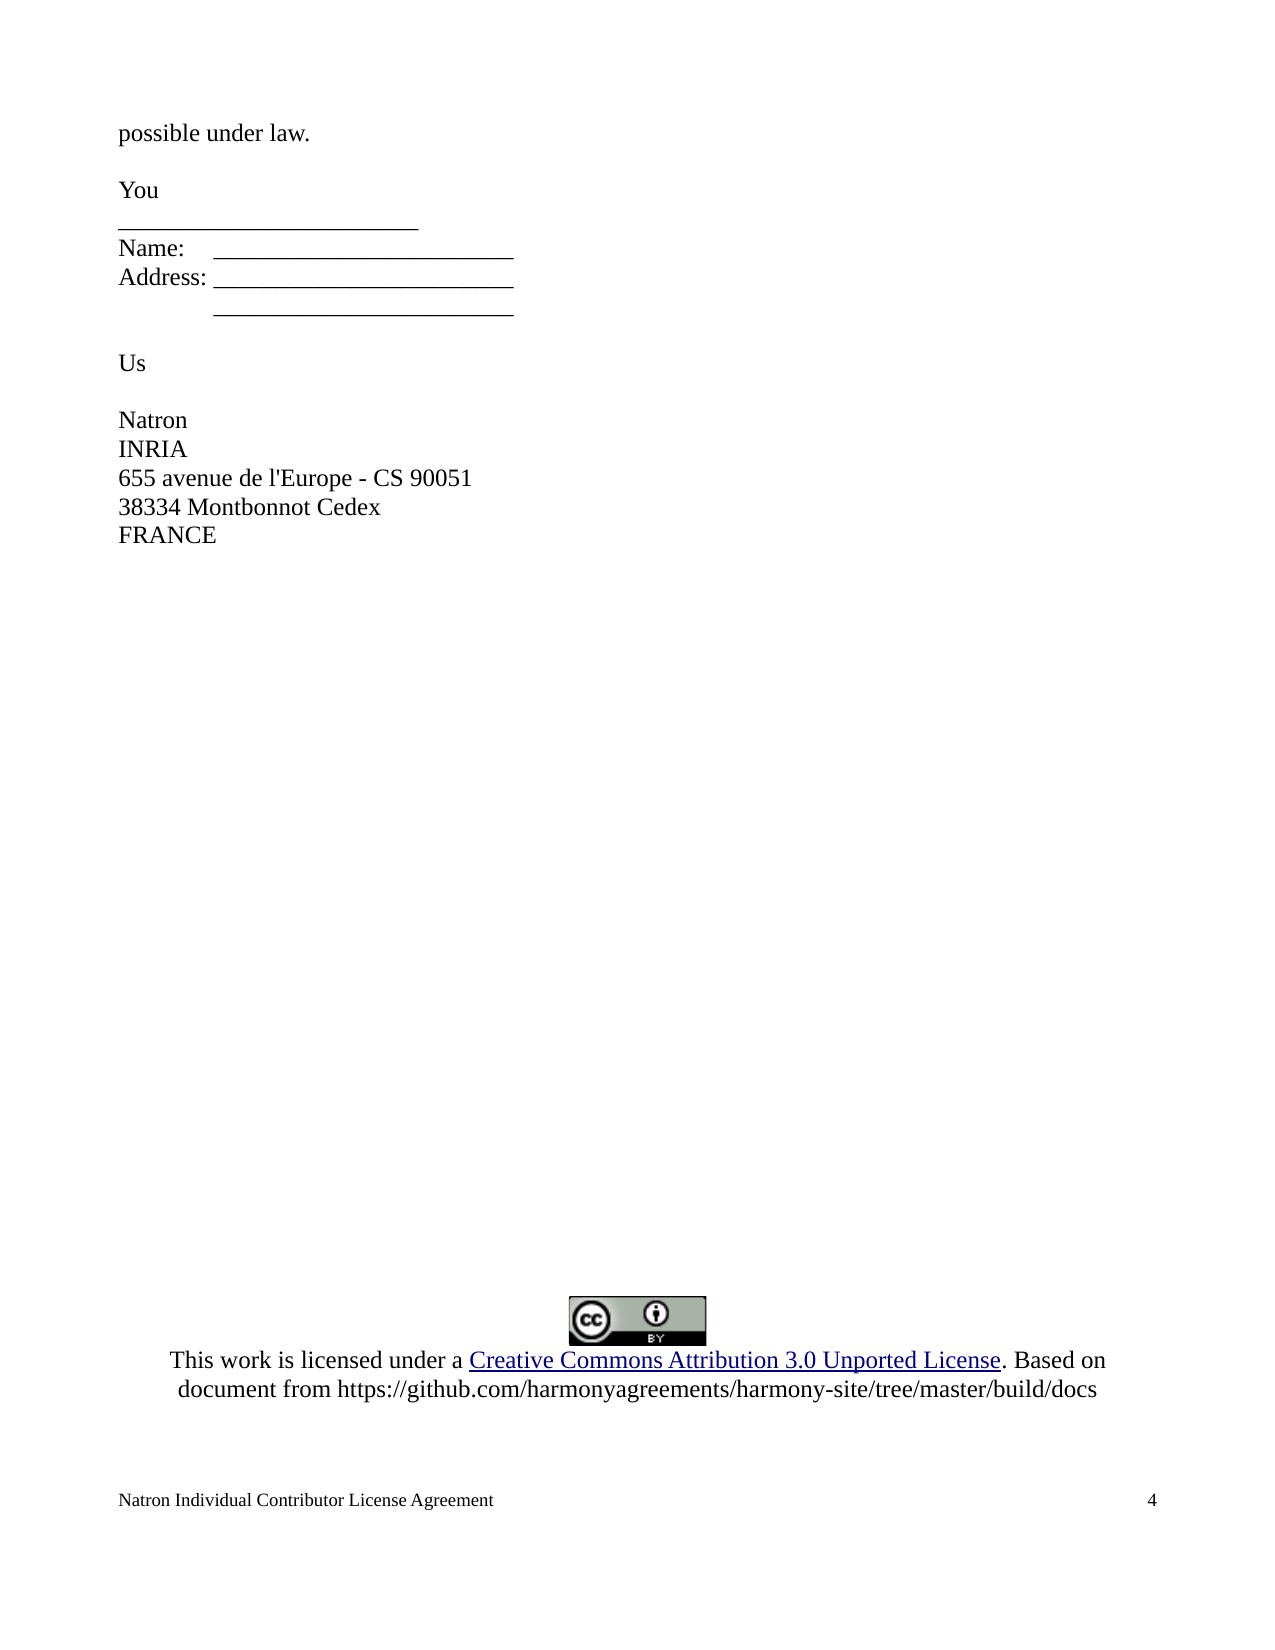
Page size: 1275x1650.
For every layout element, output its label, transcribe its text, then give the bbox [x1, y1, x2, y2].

text Name: ________________________ [118, 233, 1157, 262]
text Us [118, 348, 1157, 377]
text INRIA [118, 434, 1157, 463]
picture [568, 1296, 707, 1346]
text Address: ________________________ [118, 262, 1157, 291]
text Natron [118, 406, 1157, 434]
text 38334 Montbonnot Cedex [118, 492, 1157, 521]
text This work is licensed under a Creative Commons Attribution 3.0 Unported License. Based on document from https://github.com/harmonyagreements/harmony-site/tree/master/build/docs [118, 1297, 1157, 1403]
text ________________________ [118, 291, 1157, 319]
text ________________________ [118, 204, 1157, 233]
text You [118, 176, 1157, 204]
text possible under law. [118, 118, 1157, 147]
text 655 avenue de l'Europe - CS 90051 [118, 463, 1157, 492]
text FRANCE [118, 521, 1157, 549]
